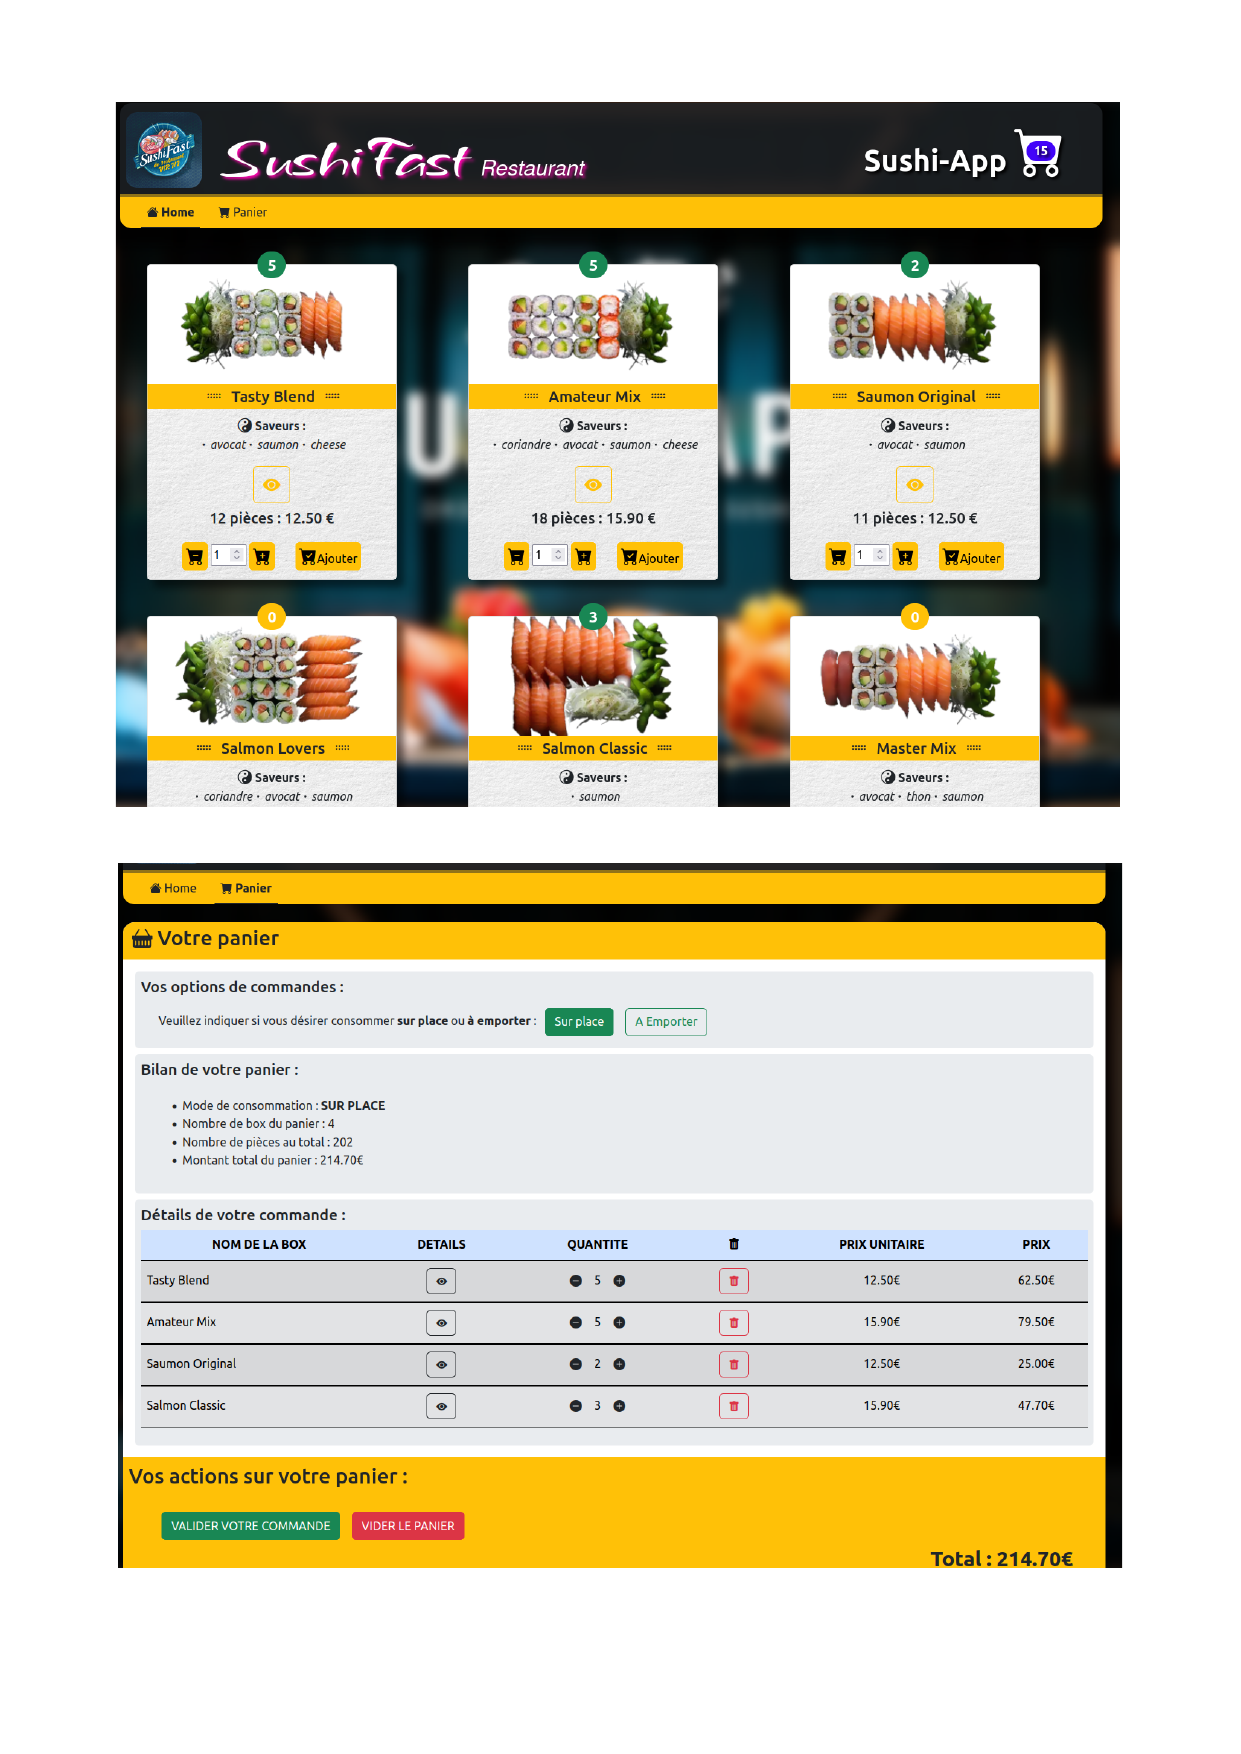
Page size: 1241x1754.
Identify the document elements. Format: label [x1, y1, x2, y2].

picture [118, 863, 1123, 1568]
picture [115, 102, 1120, 807]
